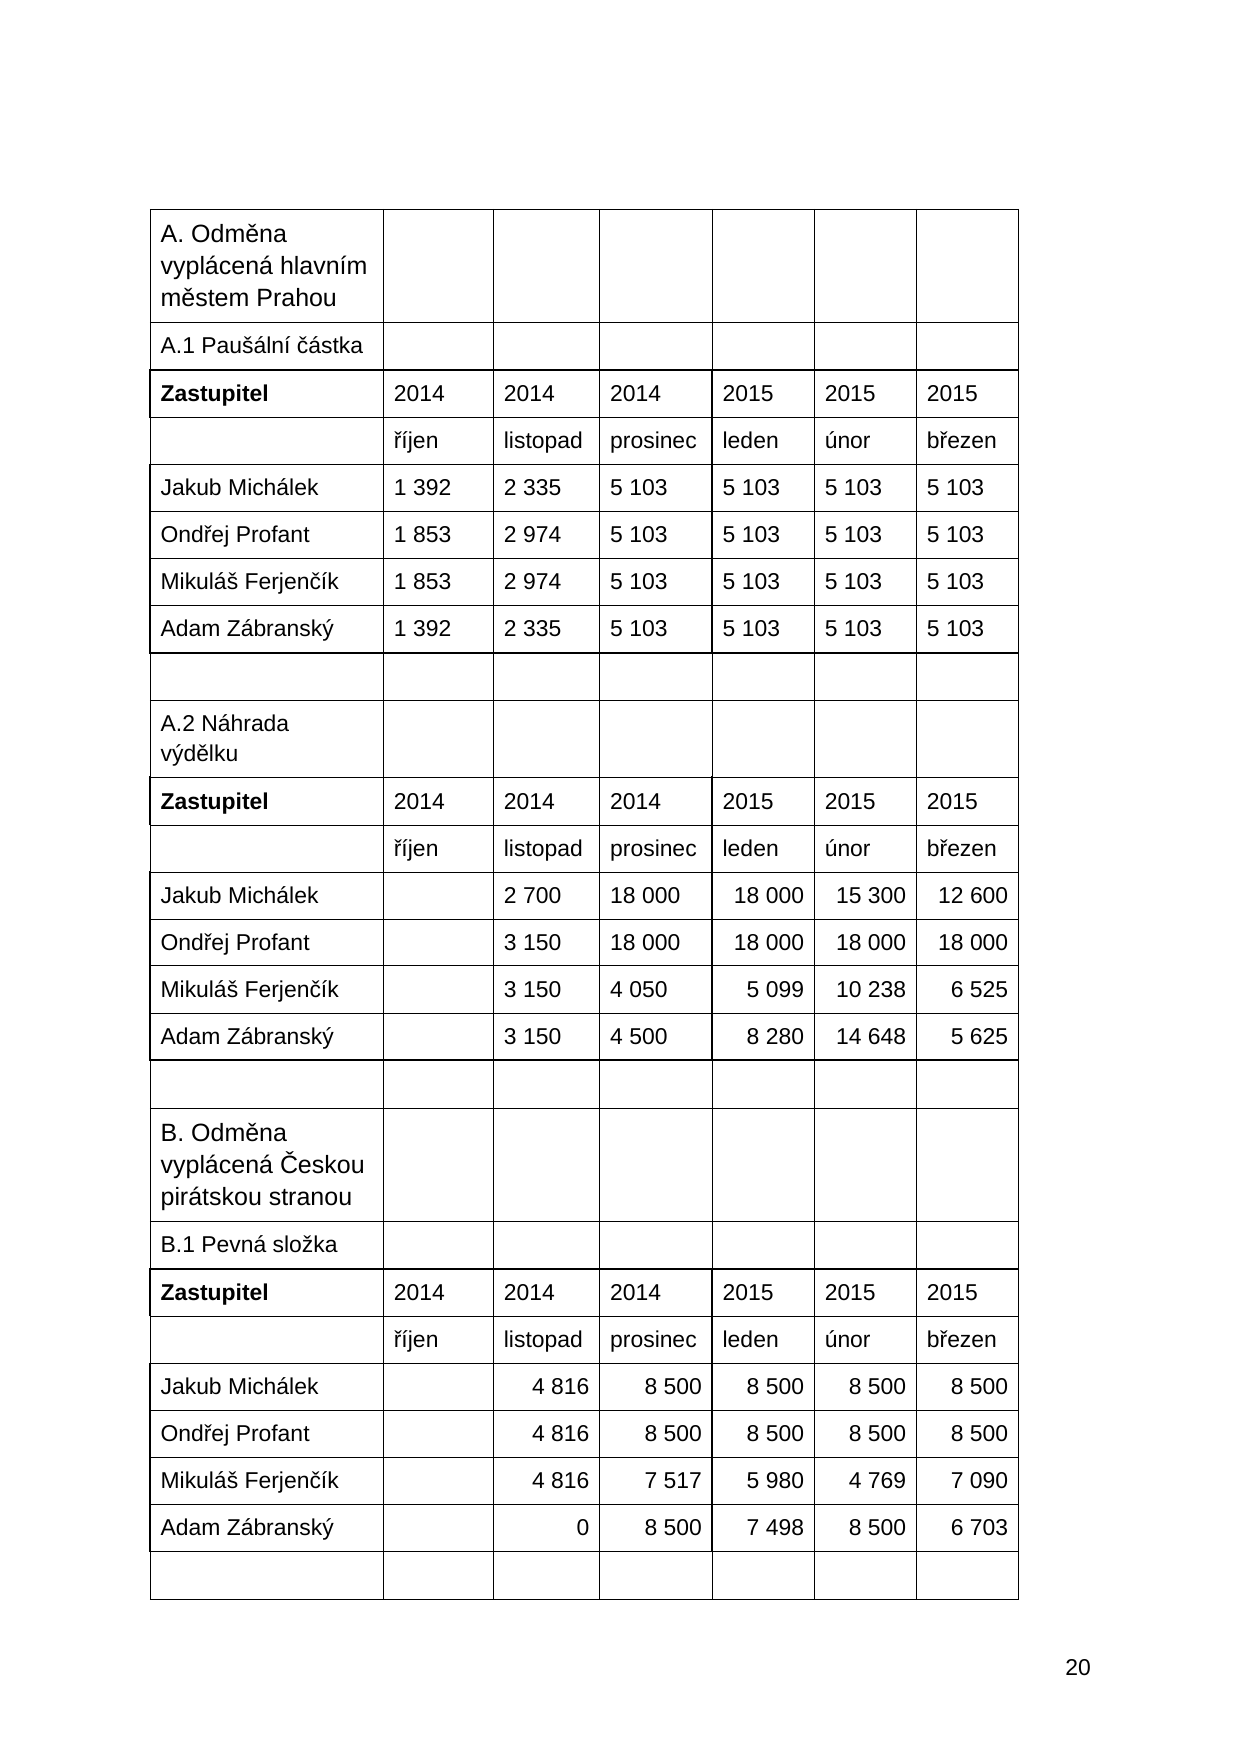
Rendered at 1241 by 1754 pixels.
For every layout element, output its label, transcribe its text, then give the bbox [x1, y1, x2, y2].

table_cell Mikuláš Ferjenčík [151, 966, 383, 1012]
table_cell [713, 1552, 814, 1599]
table_header [384, 210, 493, 322]
table_cell 4 816 [494, 1364, 599, 1410]
table_cell [600, 1109, 712, 1221]
table_cell 5 103 [600, 606, 711, 652]
table_cell 5 103 [600, 465, 711, 511]
table_cell 2 335 [494, 606, 599, 652]
table_cell 2 974 [494, 512, 599, 558]
table_cell 4 050 [600, 966, 711, 1012]
table_cell 2014 [494, 1270, 599, 1316]
table_cell [713, 701, 814, 776]
table_cell 2014 [600, 371, 711, 417]
table_cell Ondřej Profant [151, 512, 383, 558]
table_cell 3 150 [494, 1014, 599, 1059]
table_cell [384, 1364, 493, 1410]
table_header [815, 210, 916, 322]
table_cell Mikuláš Ferjenčík [151, 559, 383, 605]
table_cell listopad [494, 826, 599, 871]
table_cell 2014 [600, 1270, 711, 1316]
table_cell [151, 1317, 383, 1363]
table_cell 5 103 [917, 559, 1018, 605]
table_cell 8 500 [713, 1411, 814, 1457]
table_cell [384, 1411, 493, 1457]
table_cell březen [917, 418, 1018, 464]
table_cell 8 500 [917, 1364, 1018, 1410]
table_cell 1 853 [384, 512, 493, 558]
table_cell 6 525 [917, 966, 1018, 1012]
table_cell 15 300 [815, 873, 916, 918]
table_cell [494, 701, 599, 776]
table_cell [494, 654, 599, 700]
table_cell leden [713, 1317, 814, 1363]
table_cell 4 816 [494, 1458, 599, 1504]
table_cell 2 335 [494, 465, 599, 511]
table_cell 8 500 [917, 1411, 1018, 1457]
table_cell 5 103 [815, 559, 916, 605]
table_cell 5 103 [815, 606, 916, 652]
table_cell únor [815, 1317, 916, 1363]
table_cell [384, 1109, 493, 1221]
table_cell Mikuláš Ferjenčík [151, 1458, 383, 1504]
table_cell [494, 1061, 599, 1107]
table_cell 8 500 [713, 1364, 814, 1410]
table_cell [494, 323, 599, 369]
table_header A. Odměna vyplácená hlavním městem Prahou [151, 210, 383, 322]
table_cell [151, 654, 383, 700]
table_cell 2014 [494, 778, 599, 824]
table_cell [384, 1505, 493, 1551]
table_cell [384, 1552, 493, 1599]
table_cell [151, 1552, 383, 1599]
table_cell Zastupitel [151, 1270, 383, 1316]
table_cell [600, 1061, 712, 1107]
table_cell 3 150 [494, 920, 599, 965]
table_cell [600, 1552, 712, 1599]
table_cell 2014 [384, 1270, 493, 1316]
table_cell Zastupitel [151, 778, 383, 824]
table_cell 8 500 [600, 1364, 711, 1410]
table_cell 2015 [713, 1270, 814, 1316]
table_cell prosinec [600, 418, 711, 464]
table_cell [815, 1552, 916, 1599]
table_cell 14 648 [815, 1014, 916, 1059]
table_cell B. Odměna vyplácená Českou pirátskou stranou [151, 1109, 383, 1221]
table_cell 5 103 [600, 512, 711, 558]
table_cell [384, 654, 493, 700]
table_cell A.1 Paušální částka [151, 323, 383, 369]
table_cell říjen [384, 418, 493, 464]
table_cell 2014 [494, 371, 599, 417]
table_cell 8 500 [815, 1505, 916, 1551]
table_cell 7 090 [917, 1458, 1018, 1504]
table_cell B.1 Pevná složka [151, 1222, 383, 1268]
table_cell [713, 654, 814, 700]
table_cell 5 103 [917, 465, 1018, 511]
table_cell 2015 [713, 778, 814, 824]
table_cell 18 000 [815, 920, 916, 965]
table_cell březen [917, 1317, 1018, 1363]
table_cell [384, 1458, 493, 1504]
table_cell říjen [384, 1317, 493, 1363]
table_cell 8 500 [600, 1411, 711, 1457]
table_cell 5 103 [815, 512, 916, 558]
table_cell Jakub Michálek [151, 1364, 383, 1410]
table_cell 5 103 [713, 465, 814, 511]
table_cell [384, 873, 493, 918]
table_cell 1 392 [384, 465, 493, 511]
table_cell leden [713, 826, 814, 871]
table_cell 18 000 [713, 873, 814, 918]
table_cell 5 103 [713, 606, 814, 652]
table_header [917, 210, 1018, 322]
table_cell [917, 1061, 1018, 1107]
table_cell 5 625 [917, 1014, 1018, 1059]
table_cell 18 000 [917, 920, 1018, 965]
table_cell [384, 323, 493, 369]
table_cell 5 103 [713, 512, 814, 558]
table_cell [815, 701, 916, 776]
table_cell [713, 1109, 814, 1221]
table_cell únor [815, 418, 916, 464]
table_cell 2014 [384, 371, 493, 417]
table_cell prosinec [600, 1317, 711, 1363]
table_cell [815, 323, 916, 369]
table_cell 2 700 [494, 873, 599, 918]
table_cell 8 500 [600, 1505, 711, 1551]
table_cell 2015 [713, 371, 814, 417]
table_cell 1 392 [384, 606, 493, 652]
table_cell 2015 [815, 778, 916, 824]
table_cell 2 974 [494, 559, 599, 605]
table_cell [600, 323, 712, 369]
table_cell [713, 323, 814, 369]
table_cell 4 500 [600, 1014, 711, 1059]
table_cell 0 [494, 1505, 599, 1551]
table_header [600, 210, 712, 322]
table_cell 1 853 [384, 559, 493, 605]
table_cell [713, 1222, 814, 1268]
table_cell [600, 1222, 712, 1268]
table_cell [600, 701, 712, 776]
table_cell 8 500 [815, 1364, 916, 1410]
table_cell 2015 [815, 371, 916, 417]
table_cell [713, 1061, 814, 1107]
table_cell leden [713, 418, 814, 464]
table_cell 8 280 [713, 1014, 814, 1059]
table_cell [494, 1109, 599, 1221]
table_cell [815, 1061, 916, 1107]
table_cell 5 103 [815, 465, 916, 511]
table_cell Adam Zábranský [151, 1505, 383, 1551]
table_cell [384, 1014, 493, 1059]
table_cell 5 103 [713, 559, 814, 605]
table_header [713, 210, 814, 322]
table_cell [384, 701, 493, 776]
table_cell 5 103 [600, 559, 711, 605]
table_cell Ondřej Profant [151, 1411, 383, 1457]
table_cell 5 980 [713, 1458, 814, 1504]
table_cell [384, 920, 493, 965]
table_cell [384, 966, 493, 1012]
table_cell 18 000 [600, 873, 711, 918]
table_cell Jakub Michálek [151, 465, 383, 511]
table_cell 5 099 [713, 966, 814, 1012]
table_cell Zastupitel [151, 371, 383, 417]
table_cell 18 000 [600, 920, 711, 965]
table_cell [917, 1109, 1018, 1221]
table_cell prosinec [600, 826, 711, 871]
table_cell 2014 [384, 778, 493, 824]
table_cell 4 769 [815, 1458, 916, 1504]
table_cell [815, 654, 916, 700]
table_cell 8 500 [815, 1411, 916, 1457]
table_cell 2015 [917, 778, 1018, 824]
table_cell 2015 [917, 371, 1018, 417]
table_cell 12 600 [917, 873, 1018, 918]
table_cell 7 517 [600, 1458, 711, 1504]
table_cell [917, 1552, 1018, 1599]
table_cell [917, 654, 1018, 700]
table_cell [917, 323, 1018, 369]
table_cell Adam Zábranský [151, 1014, 383, 1059]
table_cell A.2 Náhrada výdělku [151, 701, 383, 776]
table_cell [815, 1109, 916, 1221]
table_cell 5 103 [917, 512, 1018, 558]
table_cell 7 498 [713, 1505, 814, 1551]
table_cell Adam Zábranský [151, 606, 383, 652]
table_cell [384, 1222, 493, 1268]
table_cell únor [815, 826, 916, 871]
table_cell březen [917, 826, 1018, 871]
table_cell Jakub Michálek [151, 873, 383, 918]
table_cell 5 103 [917, 606, 1018, 652]
table_cell [384, 1061, 493, 1107]
table_cell [917, 701, 1018, 776]
table_cell 18 000 [713, 920, 814, 965]
table_cell [494, 1552, 599, 1599]
table_cell 10 238 [815, 966, 916, 1012]
table_cell [815, 1222, 916, 1268]
table_cell 2015 [815, 1270, 916, 1316]
table_cell [151, 1061, 383, 1107]
table_cell [917, 1222, 1018, 1268]
table_cell 3 150 [494, 966, 599, 1012]
table_cell 2015 [917, 1270, 1018, 1316]
table_cell [600, 654, 712, 700]
table_cell listopad [494, 1317, 599, 1363]
table_cell Ondřej Profant [151, 920, 383, 965]
table_cell [494, 1222, 599, 1268]
table_cell 4 816 [494, 1411, 599, 1457]
table_cell říjen [384, 826, 493, 871]
table_header [494, 210, 599, 322]
table_cell [151, 418, 383, 464]
table_cell [151, 826, 383, 871]
table_cell 2014 [600, 778, 711, 824]
table_cell 6 703 [917, 1505, 1018, 1551]
table_cell listopad [494, 418, 599, 464]
